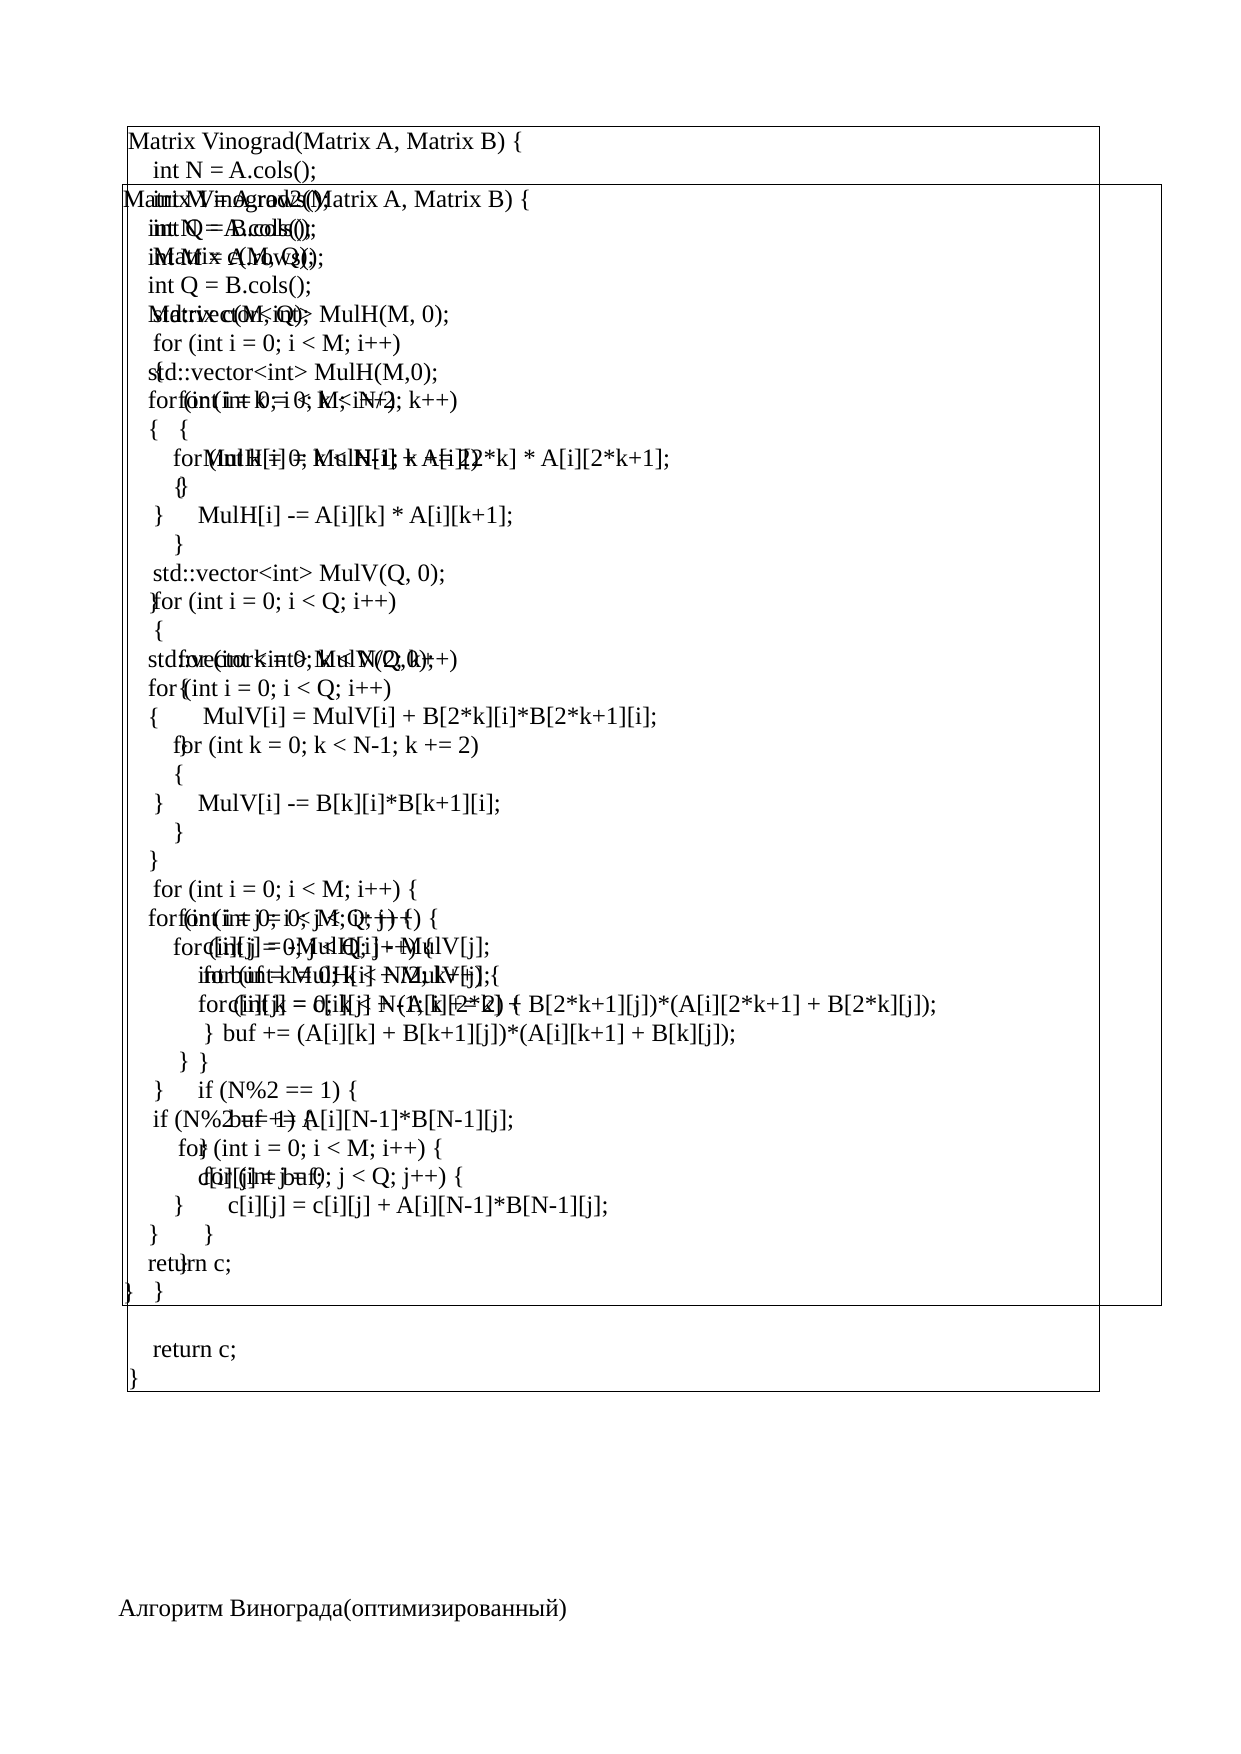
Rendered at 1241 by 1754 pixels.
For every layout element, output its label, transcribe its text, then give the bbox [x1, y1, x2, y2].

text Алгоритм Винограда(оптимизированный) [118, 1593, 1122, 1622]
